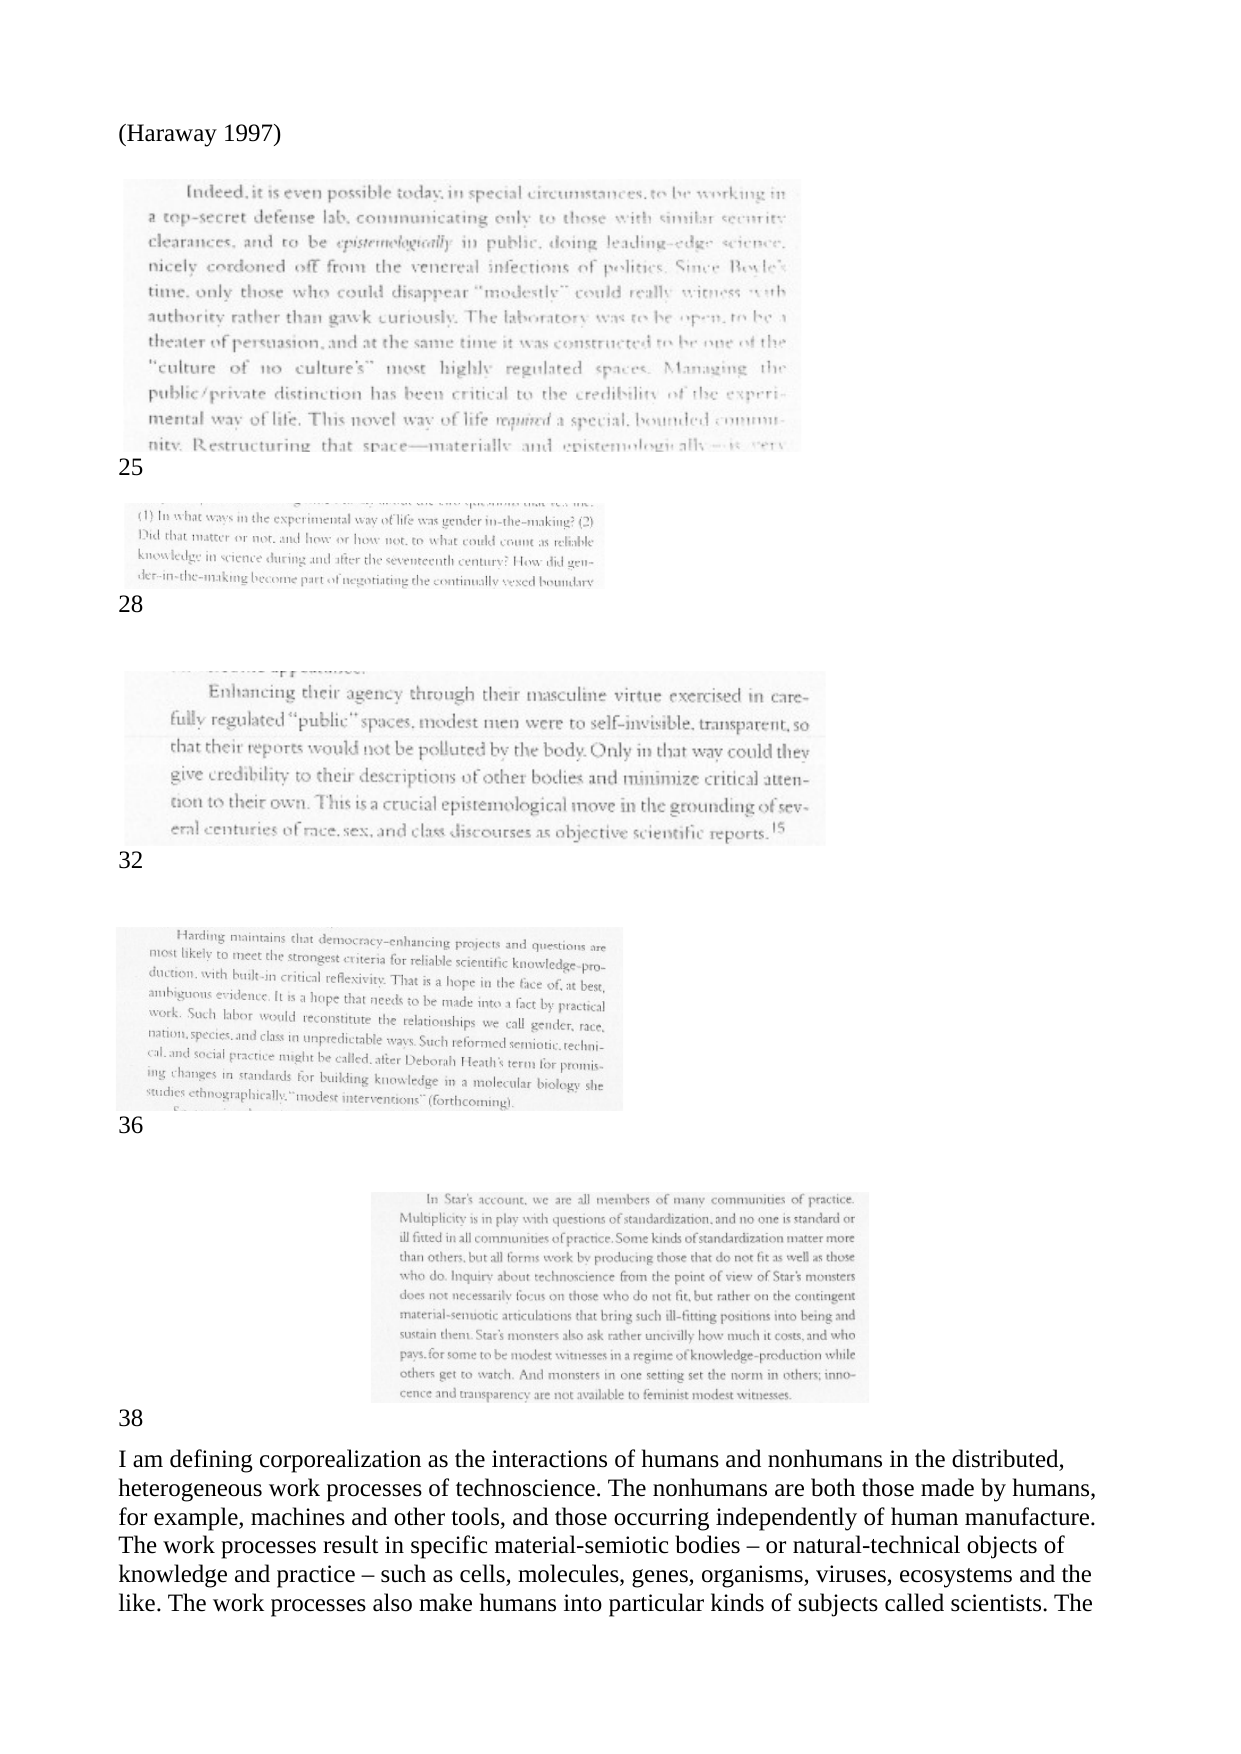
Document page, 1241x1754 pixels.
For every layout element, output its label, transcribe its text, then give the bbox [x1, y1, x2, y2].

text 25 [118, 159, 1122, 481]
text 32 [118, 671, 1122, 874]
text (Haraway 1997) [118, 118, 1122, 147]
text 36 [118, 928, 1122, 1139]
text 38 [118, 1193, 1122, 1432]
text 28 [118, 493, 1122, 617]
text I am defining corporealization as the interactions of humans and nonhumans in the distributed, heterogeneous work processes of technoscience. The nonhumans are both those made by humans, for example, machines and other tools, and those occurring independently of human manufacture. The work processes result in specific material-semiotic bodies – or natural-technical objects of knowledge and practice – such as cells, molecules, genes, organisms, viruses, ecosystems and the like. The work processes also make humans into particular kinds of subjects called scientists. The [118, 1444, 1122, 1617]
